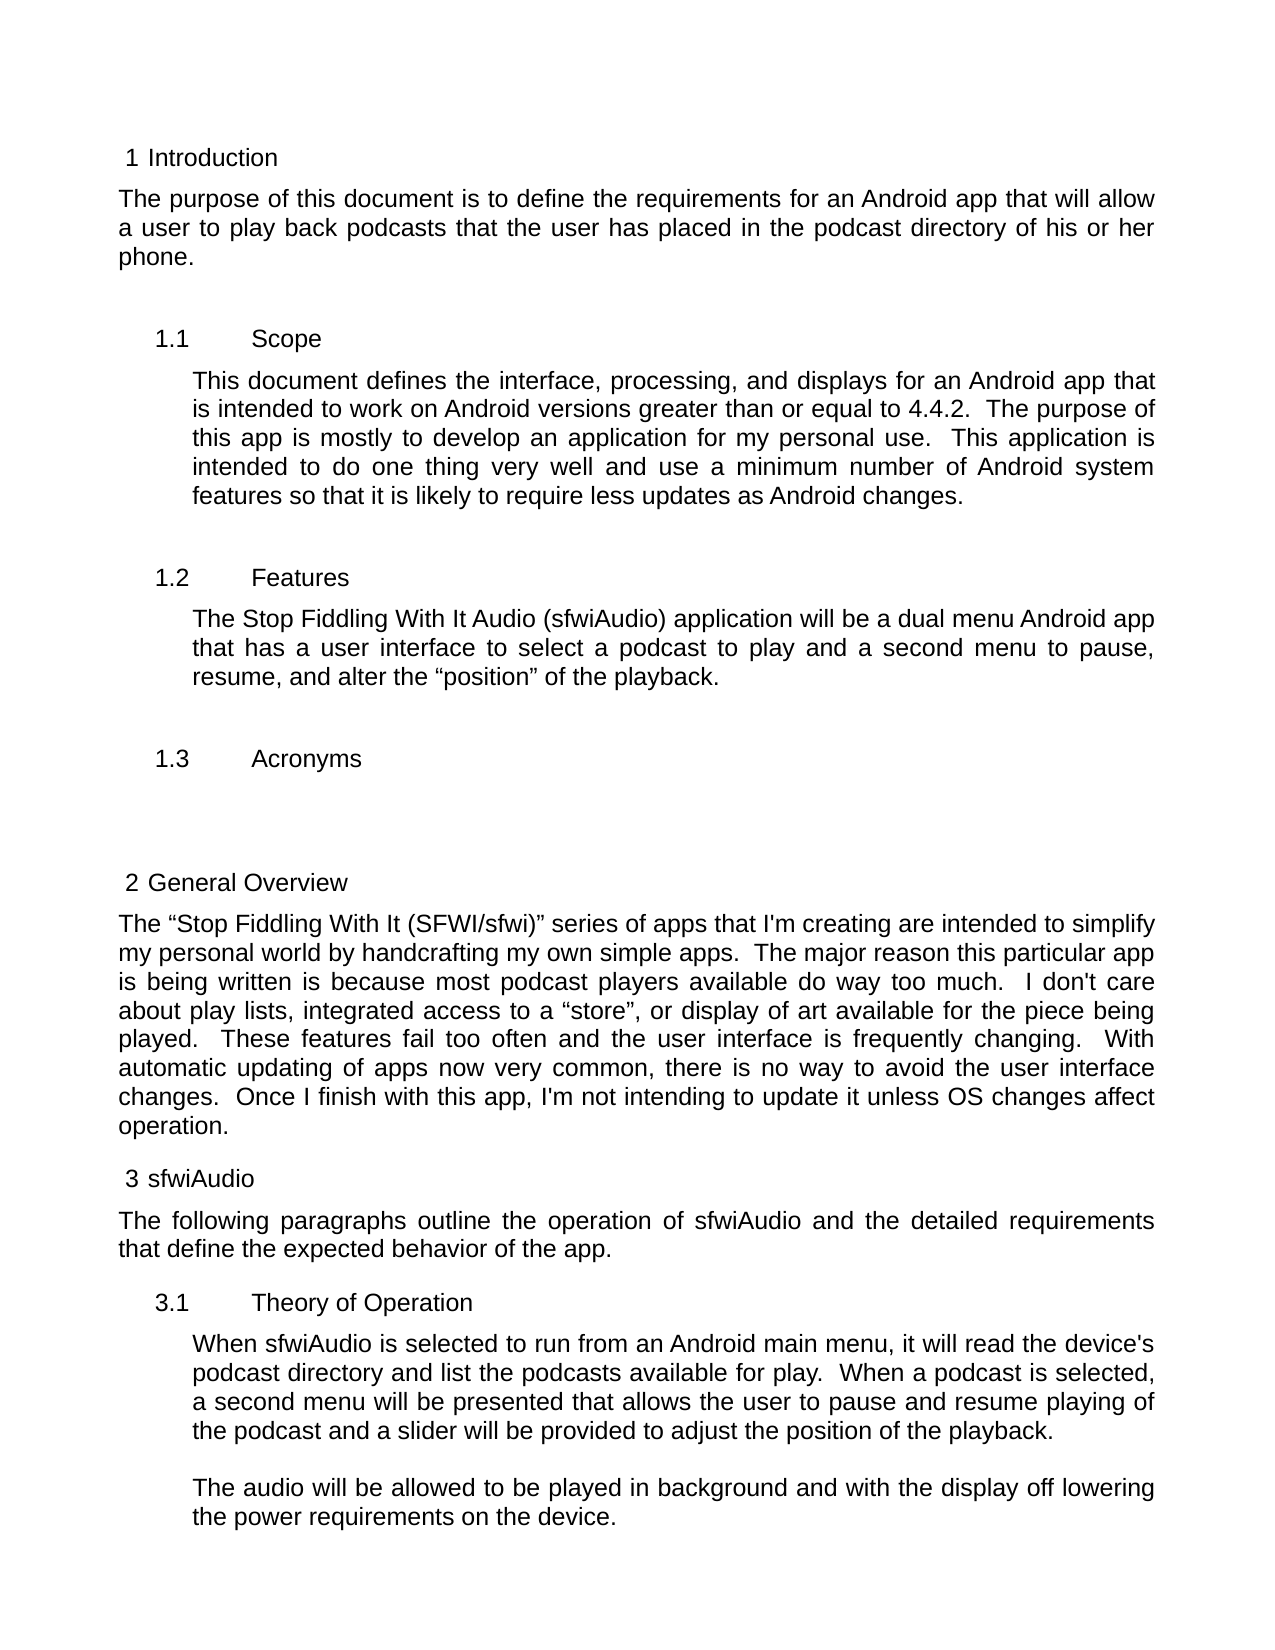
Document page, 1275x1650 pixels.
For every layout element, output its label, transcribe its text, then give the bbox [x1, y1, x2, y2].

text This document defines the interface, processing, and displays for an Android app that is intended to work on Android versions greater than or equal to 4.4.2. The purpose of this app is mostly to develop an application for my personal use. This application is intended to do one thing very well and use a minimum number of Android system features so that it is likely to require less updates as Android changes. [192, 366, 1157, 509]
subtitle Theory of Operation [148, 1288, 1157, 1317]
subtitle Acronyms [148, 744, 1157, 773]
text The “Stop Fiddling With It (SFWI/sfwi)” series of apps that I'm creating are intended to simplify my personal world by handcrafting my own simple apps. The major reason this particular app is being written is because most podcast players available do way too much. I don't care about play lists, integrated access to a “store”, or display of art available for the piece being played. These features fail too often and the user interface is frequently changing. With automatic updating of apps now very common, there is no way to avoid the user interface changes. Once I finish with this app, I'm not intending to update it unless OS changes affect operation. [118, 909, 1157, 1139]
text The purpose of this document is to define the requirements for an Android app that will allow a user to play back podcasts that the user has placed in the podcast directory of his or her phone. [118, 184, 1157, 271]
subtitle Features [148, 563, 1157, 592]
subtitle General Overview [118, 868, 1157, 897]
subtitle sfwiAudio [118, 1164, 1157, 1193]
text When sfwiAudio is selected to run from an Android main menu, it will read the device's podcast directory and list the podcasts available for play. When a podcast is selected, a second menu will be presented that allows the user to pause and resume playing of the podcast and a slider will be provided to adjust the position of the playback. [192, 1329, 1157, 1444]
text The following paragraphs outline the operation of sfwiAudio and the detailed requirements that define the expected behavior of the app. [118, 1206, 1157, 1263]
subtitle Scope [148, 324, 1157, 353]
text The audio will be allowed to be played in background and with the display off lowering the power requirements on the device. [192, 1473, 1157, 1531]
subtitle Introduction [118, 143, 1157, 172]
text The Stop Fiddling With It Audio (sfwiAudio) application will be a dual menu Android app that has a user interface to select a podcast to play and a second menu to pause, resume, and alter the “position” of the playback. [192, 604, 1157, 691]
